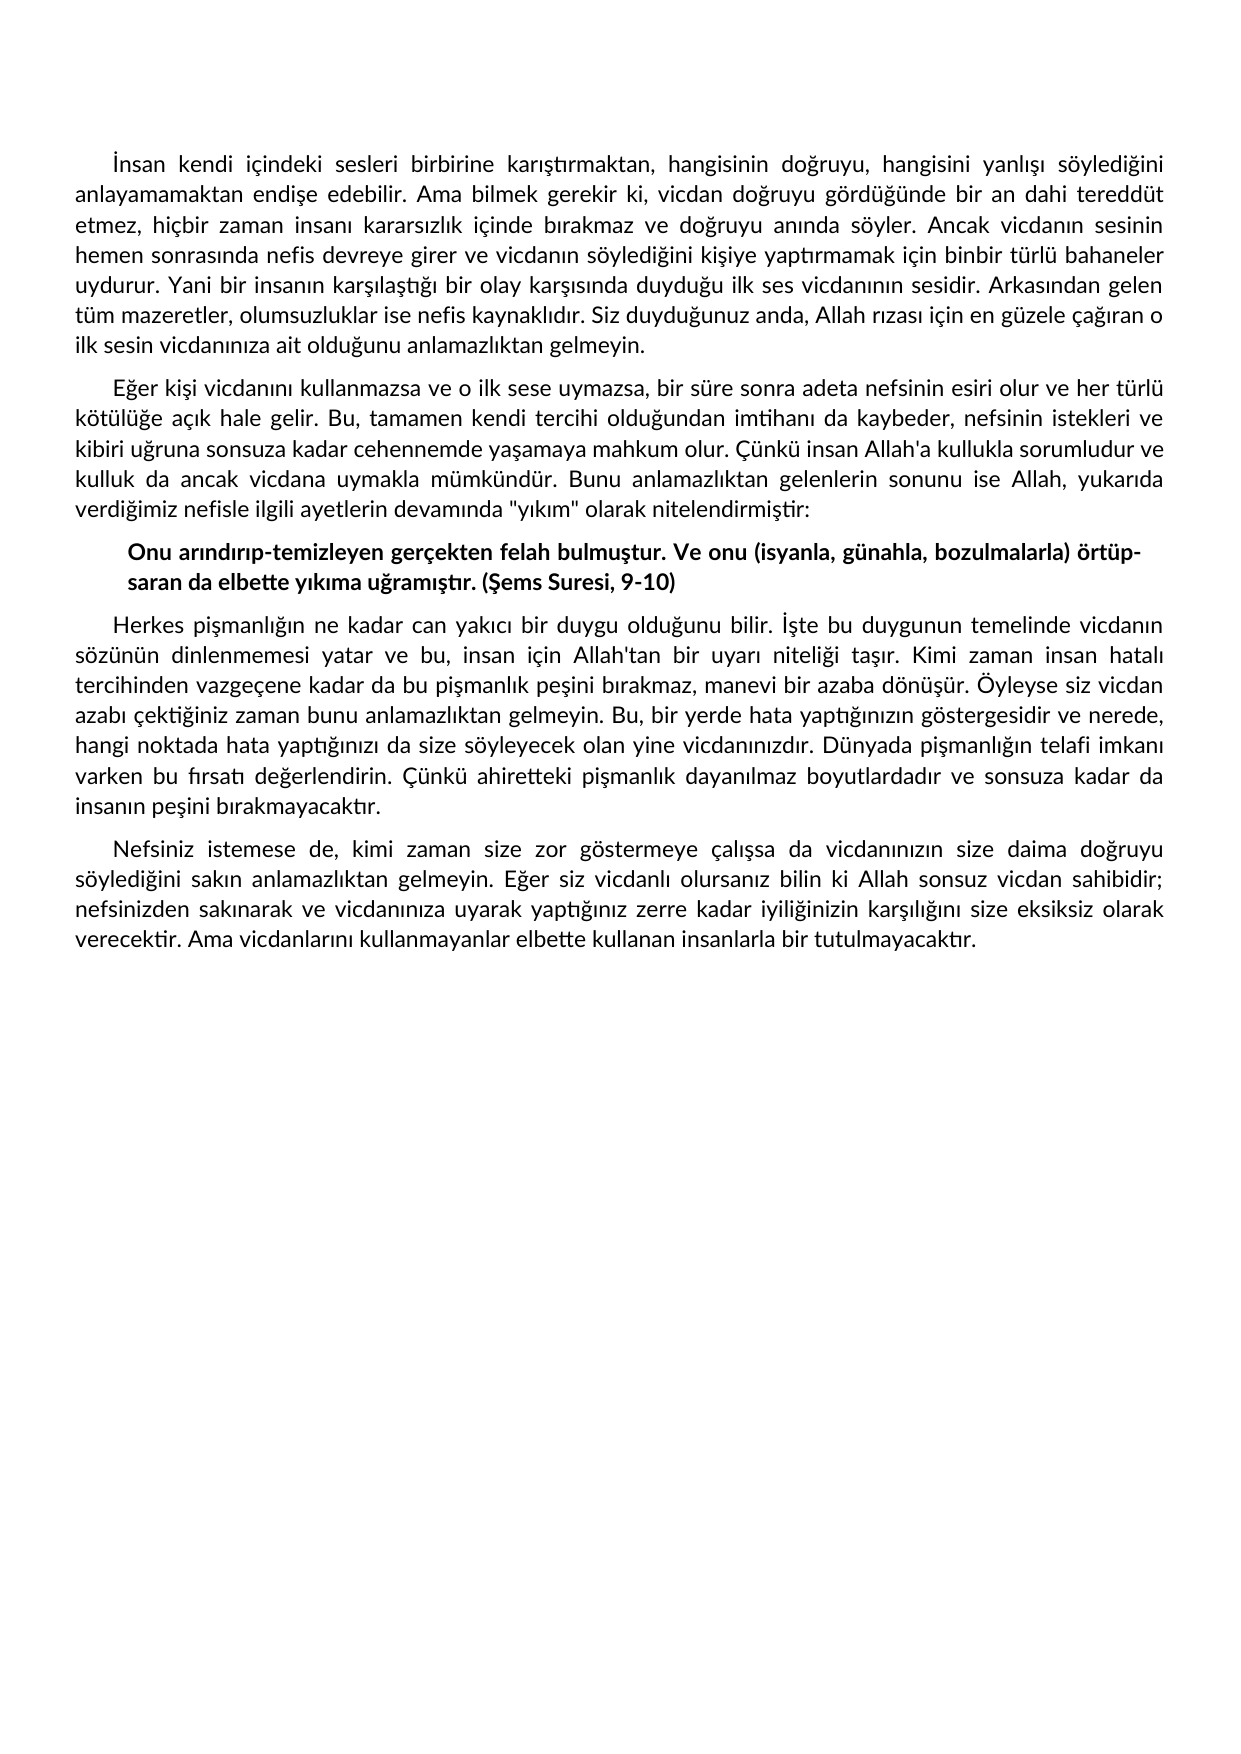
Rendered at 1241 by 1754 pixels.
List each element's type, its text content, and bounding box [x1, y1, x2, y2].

text Onu arındırıp-temizleyen gerçekten felah bulmuştur. Ve onu (isyanla, günahla, bozulmalarla) örtüp-saran da elbette yıkıma uğramıştır. (Şems Suresi, 9-10) [127, 537, 1143, 595]
text Herkes pişmanlığın ne kadar can yakıcı bir duygu olduğunu bilir. İşte bu duygunun temelinde vicdanın sözünün dinlenmemesi yatar ve bu, insan için Allah'tan bir uyarı niteliği taşır. Kimi zaman insan hatalı tercihinden vazgeçene kadar da bu pişmanlık peşini bırakmaz, manevi bir azaba dönüşür. Öyleyse siz vicdan azabı çektiğiniz zaman bunu anlamazlıktan gelmeyin. Bu, bir yerde hata yaptığınızın göstergesidir ve nerede, hangi noktada hata yaptığınızı da size söyleyecek olan yine vicdanınızdır. Dünyada pişmanlığın telafi imkanı varken bu fırsatı değerlendirin. Çünkü ahiretteki pişmanlık dayanılmaz boyutlardadır ve sonsuza kadar da insanın peşini bırakmayacaktır. [75, 610, 1165, 819]
text Nefsiniz istemese de, kimi zaman size zor göstermeye çalışsa da vicdanınızın size daima doğruyu söylediğini sakın anlamazlıktan gelmeyin. Eğer siz vicdanlı olursanız bilin ki Allah sonsuz vicdan sahibidir; nefsinizden sakınarak ve vicdanınıza uyarak yaptığınız zerre kadar iyiliğinizin karşılığını size eksiksiz olarak verecektir. Ama vicdanlarını kullanmayanlar elbette kullanan insanlarla bir tutulmayacaktır. [75, 834, 1165, 952]
text İnsan kendi içindeki sesleri birbirine karıştırmaktan, hangisinin doğruyu, hangisini yanlışı söylediğini anlayamamaktan endişe edebilir. Ama bilmek gerekir ki, vicdan doğruyu gördüğünde bir an dahi tereddüt etmez, hiçbir zaman insanı kararsızlık içinde bırakmaz ve doğruyu anında söyler. Ancak vicdanın sesinin hemen sonrasında nefis devreye girer ve vicdanın söylediğini kişiye yaptırmamak için binbir türlü bahaneler uydurur. Yani bir insanın karşılaştığı bir olay karşısında duyduğu ilk ses vicdanının sesidir. Arkasından gelen tüm mazeretler, olumsuzluklar ise nefis kaynaklıdır. Siz duyduğunuz anda, Allah rızası için en güzele çağıran o ilk sesin vicdanınıza ait olduğunu anlamazlıktan gelmeyin. [75, 150, 1165, 359]
text Eğer kişi vicdanını kullanmazsa ve o ilk sese uymazsa, bir süre sonra adeta nefsinin esiri olur ve her türlü kötülüğe açık hale gelir. Bu, tamamen kendi tercihi olduğundan imtihanı da kaybeder, nefsinin istekleri ve kibiri uğruna sonsuza kadar cehennemde yaşamaya mahkum olur. Çünkü insan Allah'a kullukla sorumludur ve kulluk da ancak vicdana uymakla mümkündür. Bunu anlamazlıktan gelenlerin sonunu ise Allah, yukarıda verdiğimiz nefisle ilgili ayetlerin devamında "yıkım" olarak nitelendirmiştir: [75, 374, 1165, 522]
